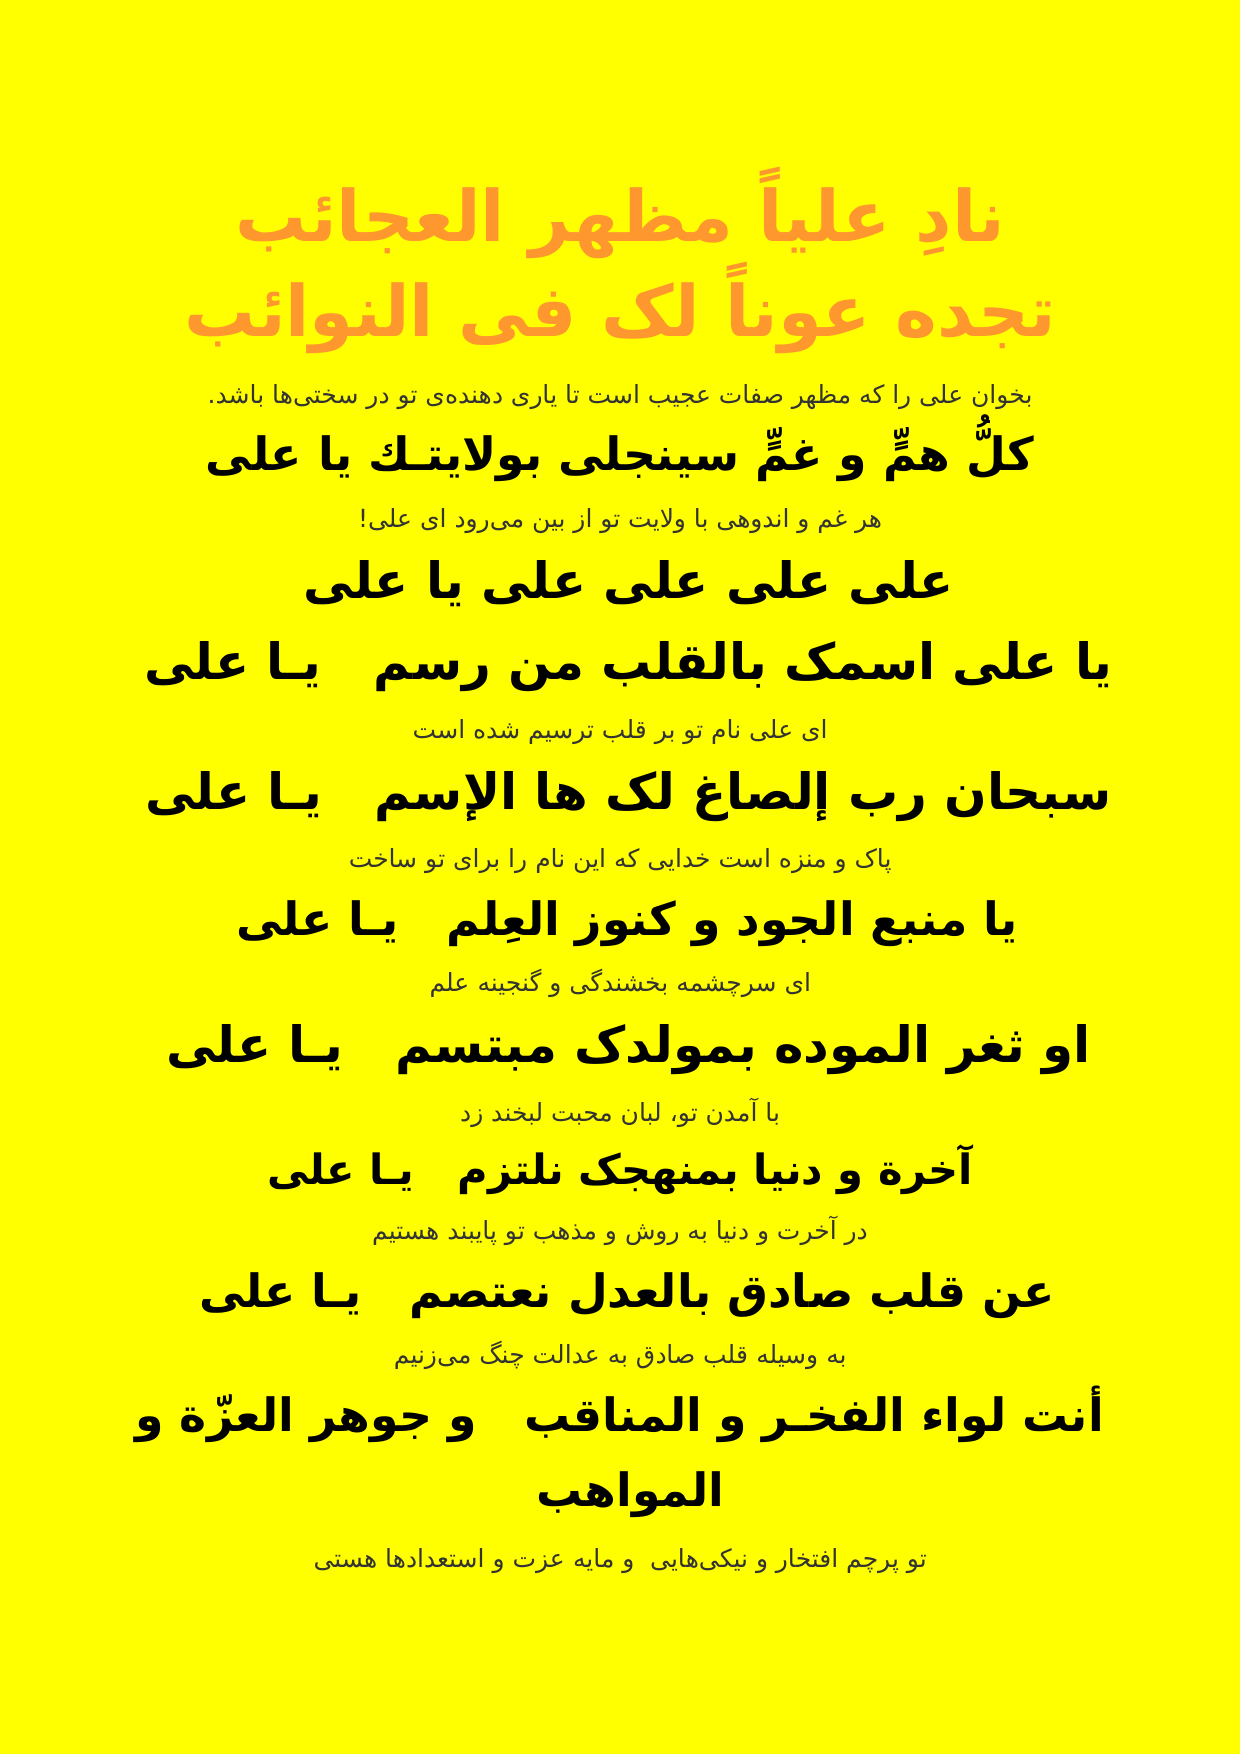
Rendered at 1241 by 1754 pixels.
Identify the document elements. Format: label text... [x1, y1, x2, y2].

text آخرة و دنیا بمنهجک نلتزم یـا علی [118, 1146, 1122, 1194]
text ای سرچشمه‌ بخشندگی و گنجینه‌ علم [118, 968, 1122, 997]
text تو پرچم افتخار و نیکی‌هایی و مایه‌ عزت و استعدادها هستی [118, 1544, 1122, 1574]
text با آمدن تو، لبان محبت لبخند زد [118, 1098, 1122, 1127]
text بخوان علی را که مظهر صفات عجیب است تا یاری دهنده‌‌ی تو در سختی‌ها باشد. [118, 380, 1122, 409]
text در آخرت و دنیا به روش و مذهب تو پایبند هستیم [118, 1216, 1122, 1246]
text علی علی علی علی یا علی [118, 552, 1122, 610]
text کلُّ همٍّ و غمٍّ سینجلی بولایتـﻚ یا علی [118, 428, 1122, 481]
text هر غم و اندوهی با ولایت تو از بین می‌رود ای علی! [118, 504, 1122, 533]
text نادِ علیاً مظهر العجائب تجده عوناً لک فی النوائب [118, 176, 1122, 353]
text أنت لواء الفخـر و المناقب و جوهر العزّة و المواهب [118, 1388, 1122, 1520]
text او ثغر الموده بمولدک مبتسم یـا علی [118, 1016, 1122, 1075]
text به وسیله‌ قلب صادق به عدالت چنگ می‌زنیم [118, 1340, 1122, 1369]
text یا علی اسمک بالقلب من رسم یـا علی [118, 633, 1122, 692]
text پاک و منزه است خدایی که این نام را برای تو ساخت [118, 844, 1122, 873]
text یا منبع الجود و کنوز العِلم یـا علی [118, 892, 1122, 946]
text ای علی نام تو بر قلب ترسیم شده است [118, 715, 1122, 744]
text عن قلب صادق بالعدل نعتصم یـا علی [118, 1264, 1122, 1318]
text سبحان رب إلصاغ لک ها الإسم یـا علی [118, 763, 1122, 821]
